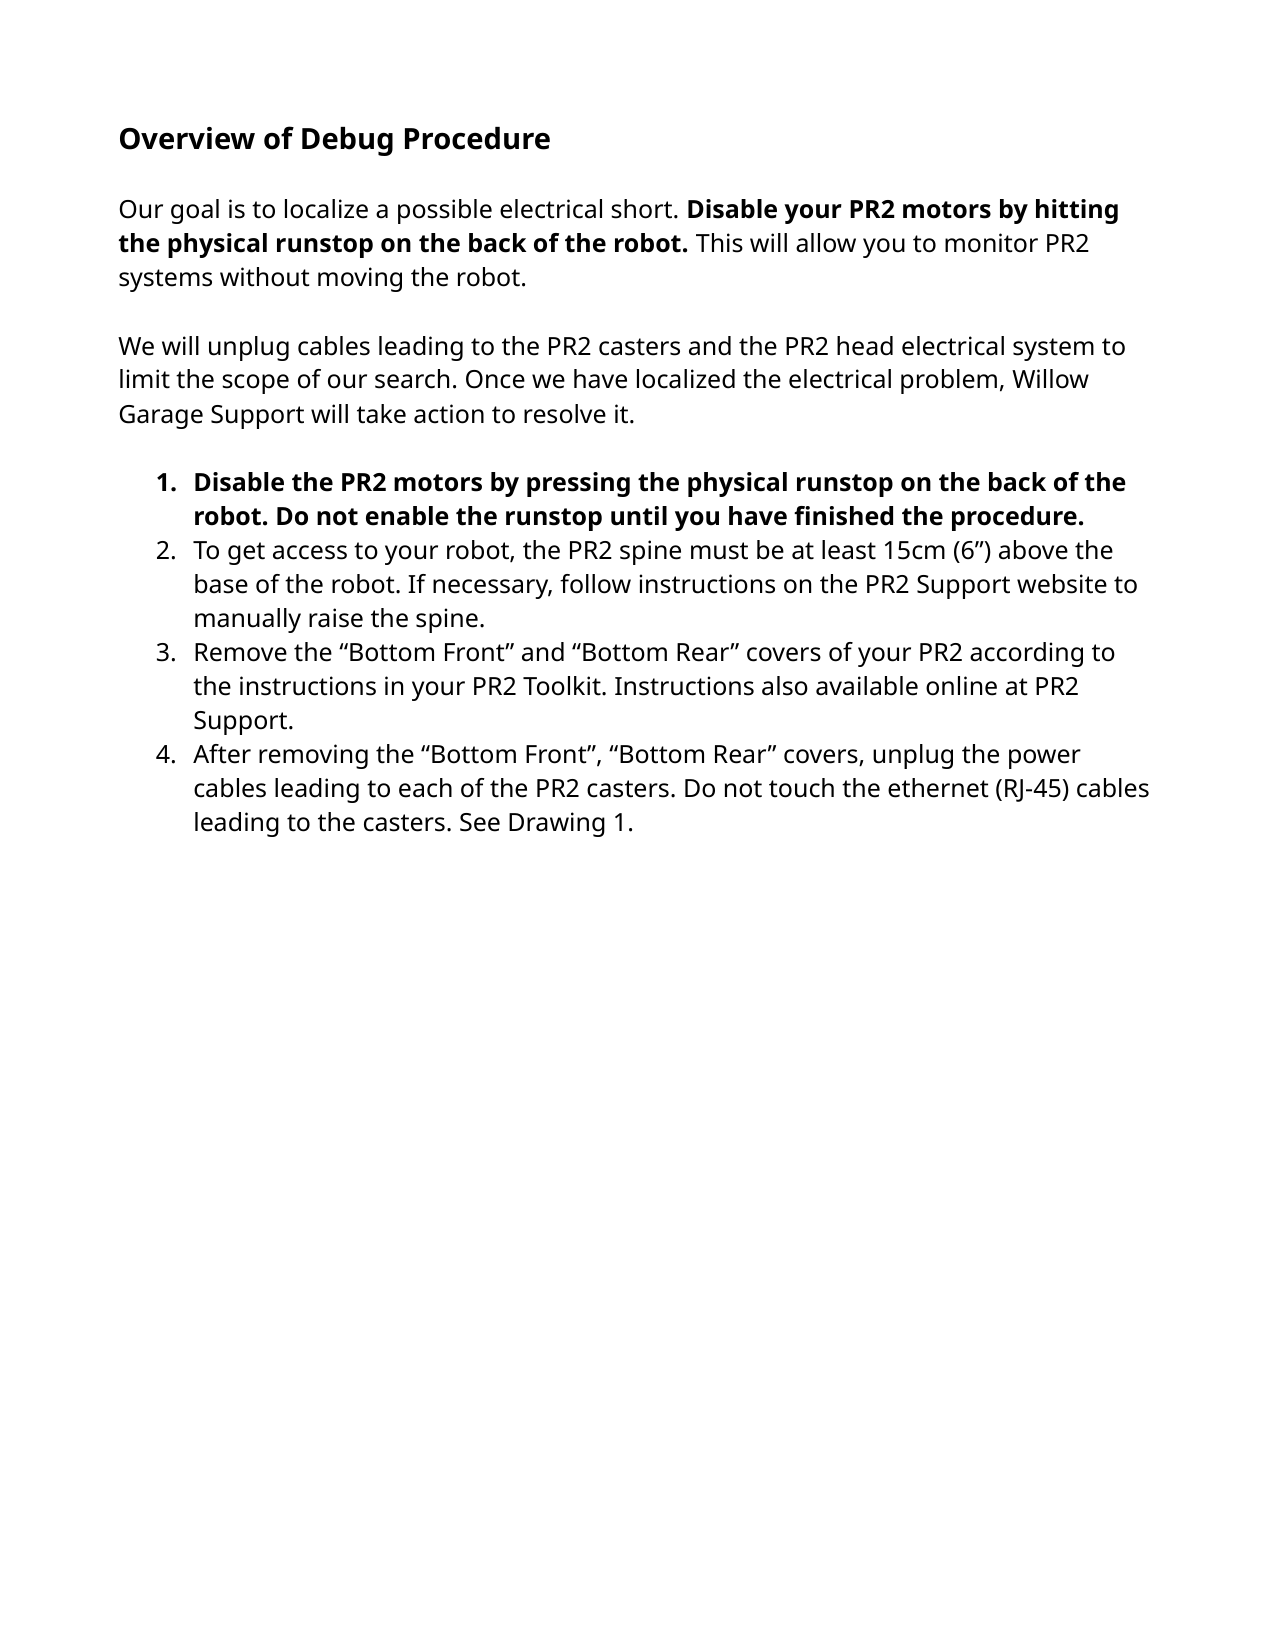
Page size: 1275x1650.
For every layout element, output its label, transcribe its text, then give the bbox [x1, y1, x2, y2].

text We will unplug cables leading to the PR2 casters and the PR2 head electrical system to limit the scope of our search. Once we have localized the electrical problem, Willow Garage Support will take action to resolve it. [118, 328, 1157, 430]
list Disable the PR2 motors by pressing the physical runstop on the back of the robot. Do not enable the runstop until you have finished the procedure. [156, 464, 1157, 532]
text Our goal is to localize a possible electrical short. Disable your PR2 motors by hitting the physical runstop on the back of the robot. This will allow you to monitor PR2 systems without moving the robot. [118, 192, 1157, 294]
list To get access to your robot, the PR2 spine must be at least 15cm (6”) above the base of the robot. If necessary, follow instructions on the PR2 Support website to manually raise the spine. [156, 532, 1157, 635]
text Overview of Debug Procedure [118, 118, 1157, 158]
list Remove the “Bottom Front” and “Bottom Rear” covers of your PR2 according to the instructions in your PR2 Toolkit. Instructions also available online at PR2 Support. [156, 635, 1157, 737]
list After removing the “Bottom Front”, “Bottom Rear” covers, unplug the power cables leading to each of the PR2 casters. Do not touch the ethernet (RJ-45) cables leading to the casters. See Drawing 1. [156, 737, 1157, 839]
